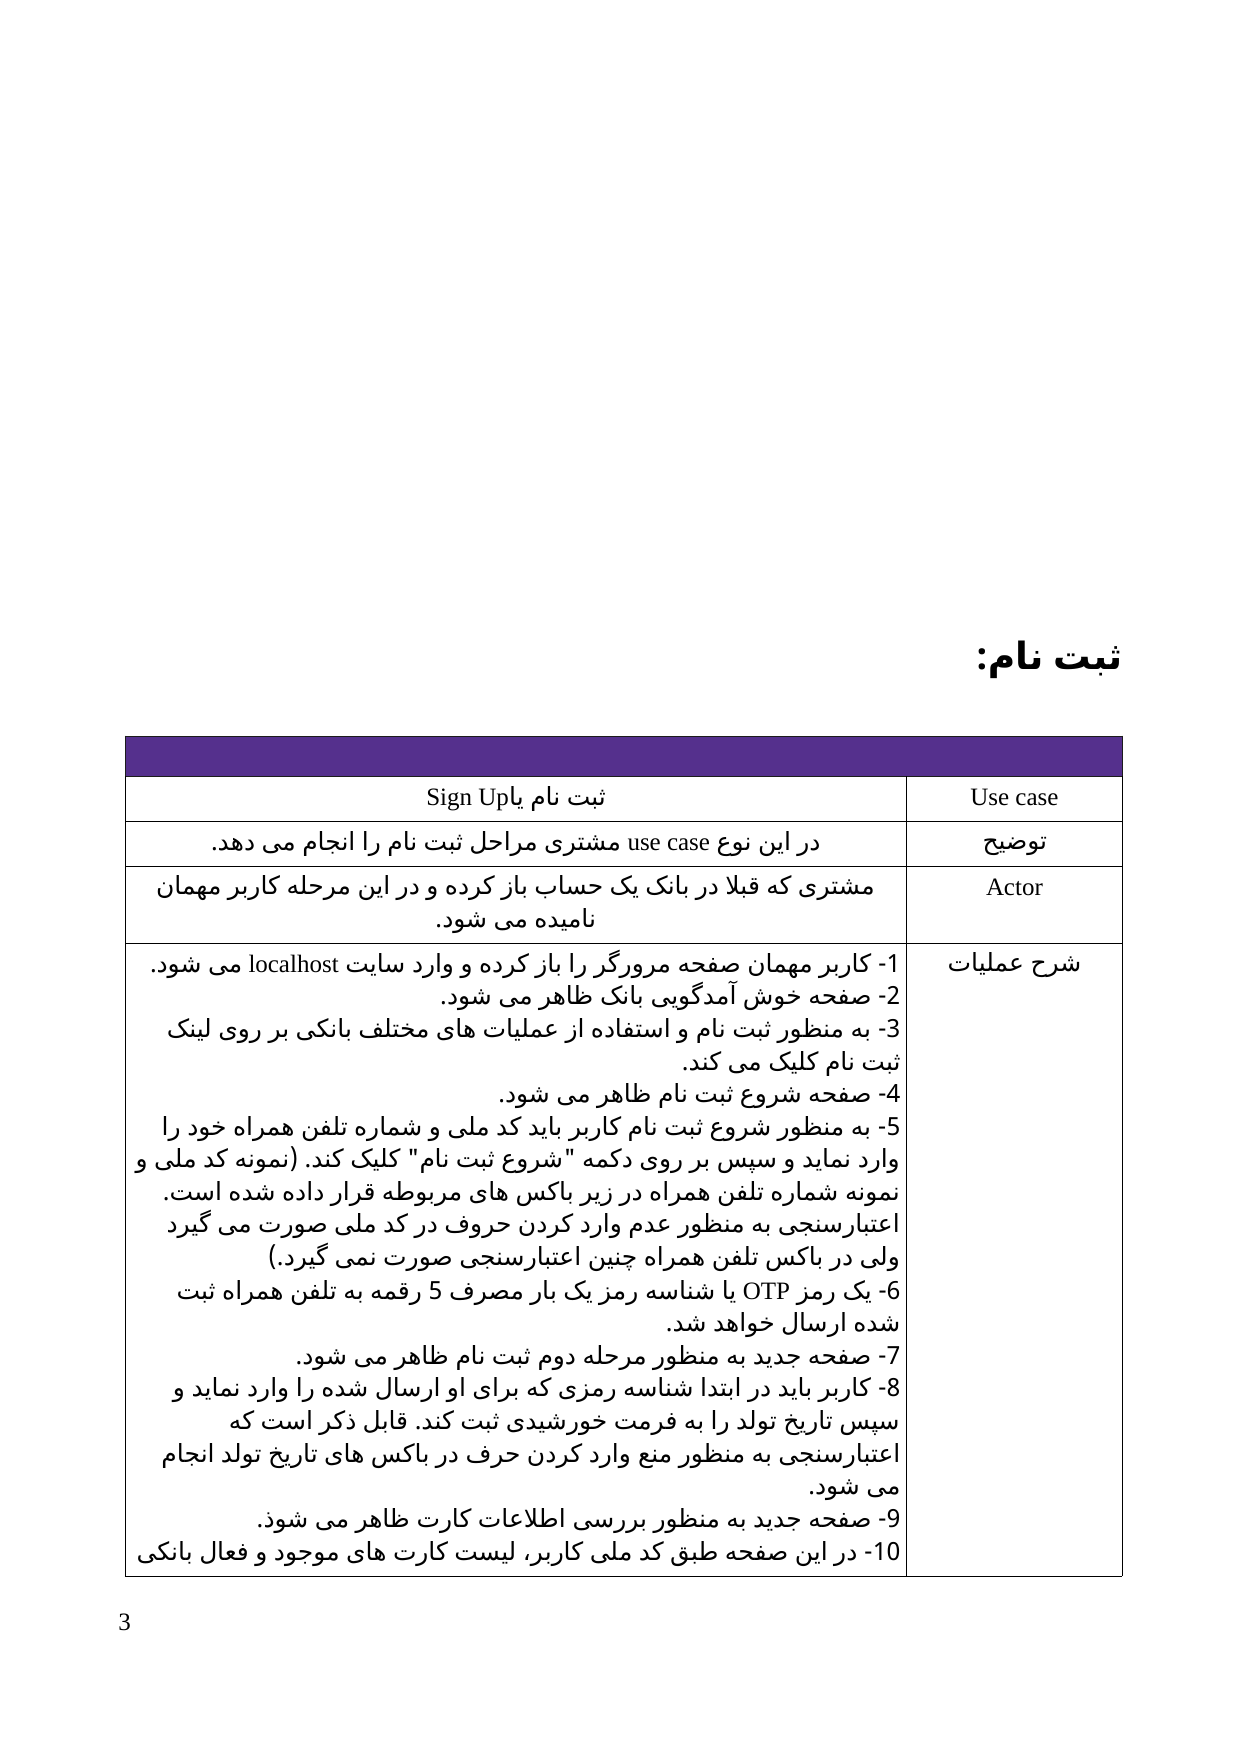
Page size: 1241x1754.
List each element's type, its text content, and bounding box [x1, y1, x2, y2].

table_cell Sign Upثبت نام یا [126, 777, 906, 821]
table_cell 1- کاربر مهمان صفحه مرورگر را باز کرده و وارد سایت localhost می شود. 2- صفحه خوش آمدگویی بانک ظاهر می شود. 3- به منظور ثبت نام و استفاده از عملیات های مختلف بانکی بر روی لینک ثبت نام کلیک می کند. 4- صفحه شروع ثبت نام ظاهر می شود. 5- به منظور شروع ثبت نام کاربر باید کد ملی و شماره تلفن همراه خود را وارد نماید و سپس بر روی دکمه "شروع ثبت نام" کلیک کند. (نمونه کد ملی و نمونه شماره تلفن همراه در زیر باکس های مربوطه قرار داده شده است. اعتبارسنجی به منظور عدم وارد کردن حروف در کد ملی صورت می گیرد ولی در باکس تلفن همراه چنین اعتبارسنجی صورت نمی گیرد.) 6- یک رمز OTP یا شناسه رمز یک بار مصرف 5 رقمه به تلفن همراه ثبت شده ارسال خواهد شد. 7- صفحه جدید به منظور مرحله دوم ثبت نام ظاهر می شود. 8- کاربر باید در ابتدا شناسه رمزی که برای او ارسال شده را وارد نماید و سپس تاریخ تولد را به فرمت خورشیدی ثبت کند. قابل ذکر است که اعتبارسنجی به منظور منع وارد کردن حرف در باکس های تاریخ تولد انجام می شود. 9- صفحه جدید به منظور بررسی اطلاعات کارت ظاهر می شوذ. 10- در این صفحه طبق کد ملی کاربر، لیست کارت های موجود و فعال بانکی فرد نمایش داده می شود،( البته فقط 4 عدد آخر آن، 12 عدد اول آن فقط با علامت ضربدر نشان داده می شود). تعداد کارت می تواند یکی یا بیشتر از یکی باشد که کاربر باید فقط یکی را به منظور عملیات بانکی انتخاب کند. 11- در باکس بعدی همین صفحه کاربر باید CVV2 را وارد کند. 12- سپس کاربر باید با کلیک بر روی درخواست رمز پویا، درخواست رمز پویای یک بار مصرف کند. 13- پیغام رمز پویا هفت رقمه برای کاربر ارسال می شود. 14- کاربر باید رمز را در باکس مربوطه وارد نماید. 15- در نهایت کاربر دکمه بررسی کارت را باید تایید کند. 16- در این مرحله صفحه پایان ثبت نام ظاهر می شود. 17- کاربر باید نام کاربری، رمز و تکرار رمز و به صورت اختیاری ایمیل خود را وارد کند.(نام کاربری باید حداقل 6 کاراکتر و حداکثر 30 کاراکتر و همچنین باید شامل حروف انگلیسی و کاراکترهای خاص باشد. نام کاربری نباید شماره ملی و شماره موبایل کاربر انتخاب شود.) 18- رمز عبور باید شامل قوانین زیر باشد: رمز عبور شما باید حداقل 8 کاراکتر باشد. رمز عبور شما باید شامل عدد باشد. رمز عبور شما باید شامل حروف کوچک و بزرگ انگلیسی باشد. رمز عبور شما نباید شامل نام کاربری شما باشد. (اشتراک 3 کاراکتر و بیشتر مجاز نمی باشد) رمز عبور شما نباید شامل شماره تلفن همراه خودتان باشد. رمز عبور شما نباید شامل کد ملی خودتان باشد. رمز عبور و تکرار رمز عبور شما باید یکسان باشد. توصیه می شود حداقل از یکی از علایم خاص شامل } { ] [ _ ~ ! @ # $ % ^ & * ( ) در رمز عبور استفاده شود. 19- در نهایت با زدن دکمه پایان ثبت نام توسط کاربر عملیات به پایان می رسد و پیغام "عملیات با موفقیت ثبت شد و پروفایل شما بعد از شش ساعت فعال خواهد شد" ظاهر می شود. 20- صفحه خوش آمدگویی اول ظاهر می شود. [126, 944, 906, 1576]
table_cell توضیح [907, 822, 1122, 866]
table_cell Use case [907, 777, 1122, 821]
table_header [126, 737, 1122, 776]
text ثبت نام: [118, 636, 1122, 684]
table_cell مشتری که قبلا در بانک یک حساب باز کرده و در این مرحله کاربر مهمان نامیده می شود. [126, 867, 906, 943]
table_cell Actor [907, 867, 1122, 943]
table_cell در این نوع use case مشتری مراحل ثبت نام را انجام می دهد. [126, 822, 906, 866]
table_cell شرح عملیات [907, 944, 1122, 1576]
